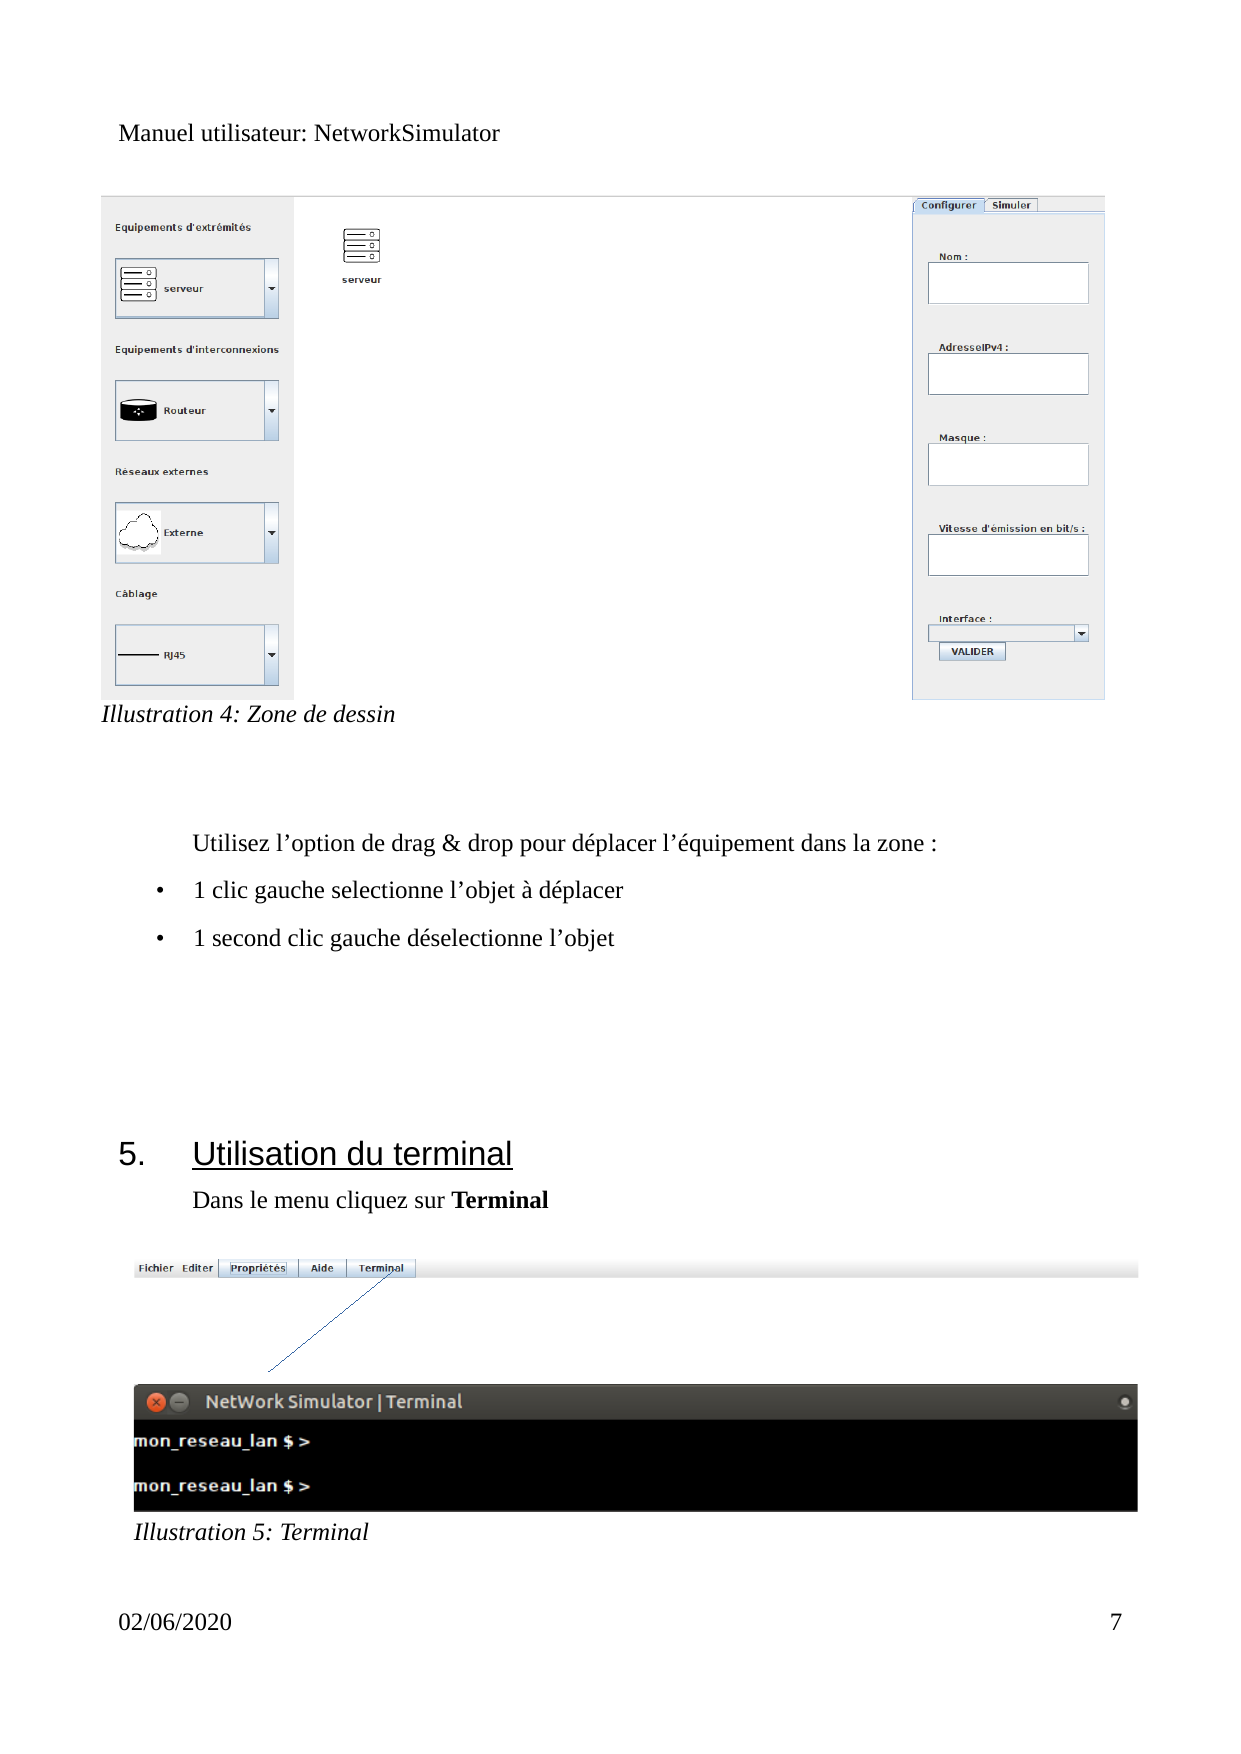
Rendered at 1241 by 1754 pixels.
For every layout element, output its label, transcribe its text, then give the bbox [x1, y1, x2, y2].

text Dans le menu cliquez sur Terminal [118, 1185, 1122, 1214]
text Illustration 4: Zone de dessin [101, 700, 1105, 728]
picture [133, 1384, 1138, 1512]
text Illustration 5: Terminal [134, 1512, 1138, 1545]
text Utilisez l’option de drag & drop pour déplacer l’équipement dans la zone : [118, 828, 1122, 857]
list 1 clic gauche selectionne l’objet à déplacer [156, 875, 1122, 904]
list 1 second clic gauche déselectionne l’objet [156, 923, 1122, 952]
subtitle Utilisation du terminal [118, 1134, 1122, 1173]
picture [101, 195, 1105, 700]
picture [134, 1259, 1139, 1278]
